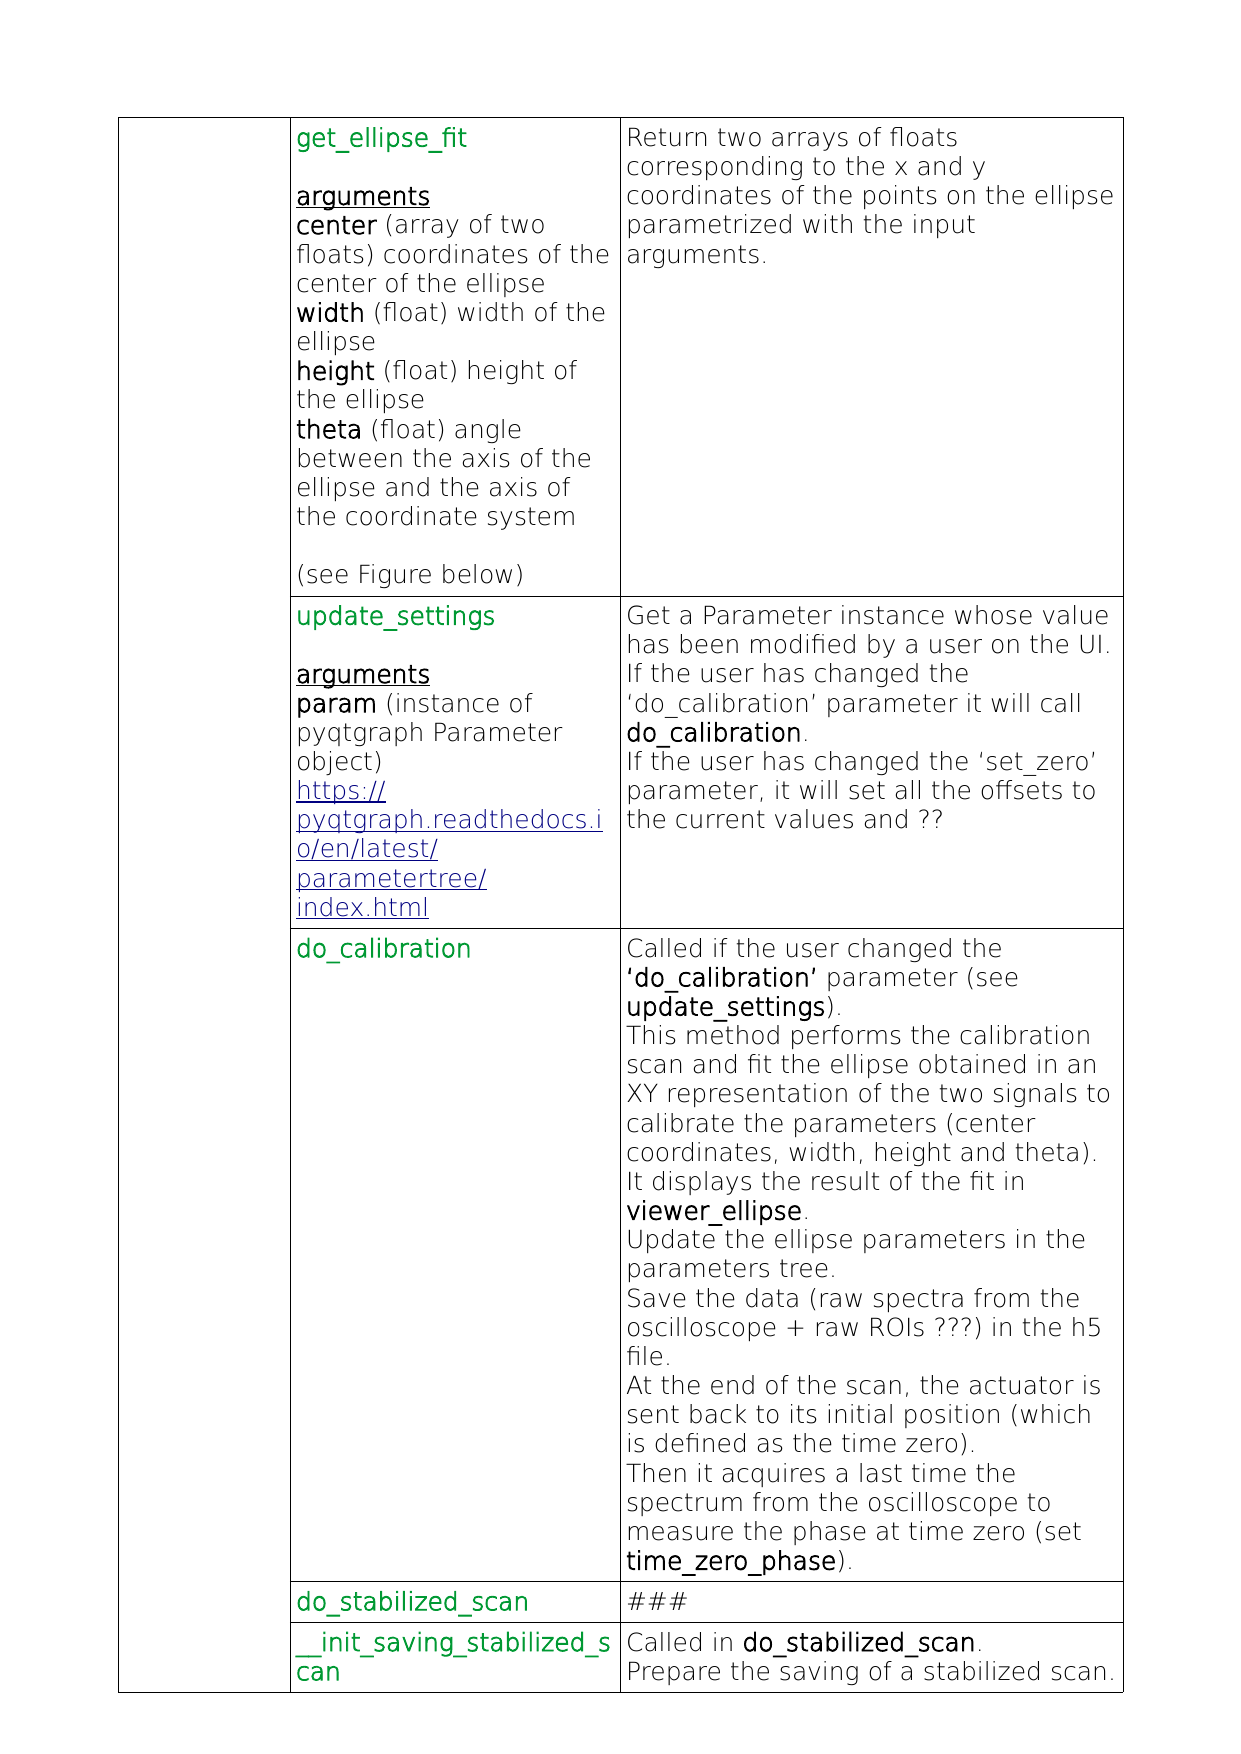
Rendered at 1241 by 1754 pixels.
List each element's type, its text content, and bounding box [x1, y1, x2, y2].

table_cell update_settings arguments param (instance of pyqtgraph Parameter object) https://pyqtgraph.readthedocs.io/en/latest/parametertree/index.html [291, 597, 620, 928]
table_cell __init_saving_stabilized_scan [291, 1623, 620, 1692]
table_cell do_stabilized_scan [291, 1582, 620, 1622]
table_cell Called in do_stabilized_scan. Prepare the saving of a stabilized scan. [621, 1623, 1123, 1692]
table_cell [119, 118, 290, 1692]
table_cell ### [621, 1582, 1123, 1622]
table_cell Return two arrays of floats corresponding to the x and y coordinates of the points on the ellipse parametrized with the input arguments. [621, 118, 1123, 596]
table_cell get_ellipse_fit arguments center (array of two floats) coordinates of the center of the ellipse width (float) width of the ellipse height (float) height of the ellipse theta (float) angle between the axis of the ellipse and the axis of the coordinate system (see Figure below) [291, 118, 620, 596]
table_cell do_calibration [291, 929, 620, 1581]
table_cell Called if the user changed the ‘do_calibration’ parameter (see update_settings). This method performs the calibration scan and fit the ellipse obtained in an XY representation of the two signals to calibrate the parameters (center coordinates, width, height and theta). It displays the result of the fit in viewer_ellipse. Update the ellipse parameters in the parameters tree. Save the data (raw spectra from the oscilloscope + raw ROIs ???) in the h5 file. At the end of the scan, the actuator is sent back to its initial position (which is defined as the time zero). Then it acquires a last time the spectrum from the oscilloscope to measure the phase at time zero (set time_zero_phase). [621, 929, 1123, 1581]
table_cell Get a Parameter instance whose value has been modified by a user on the UI. If the user has changed the ‘do_calibration’ parameter it will call do_calibration. If the user has changed the ‘set_zero’ parameter, it will set all the offsets to the current values and ?? [621, 597, 1123, 928]
